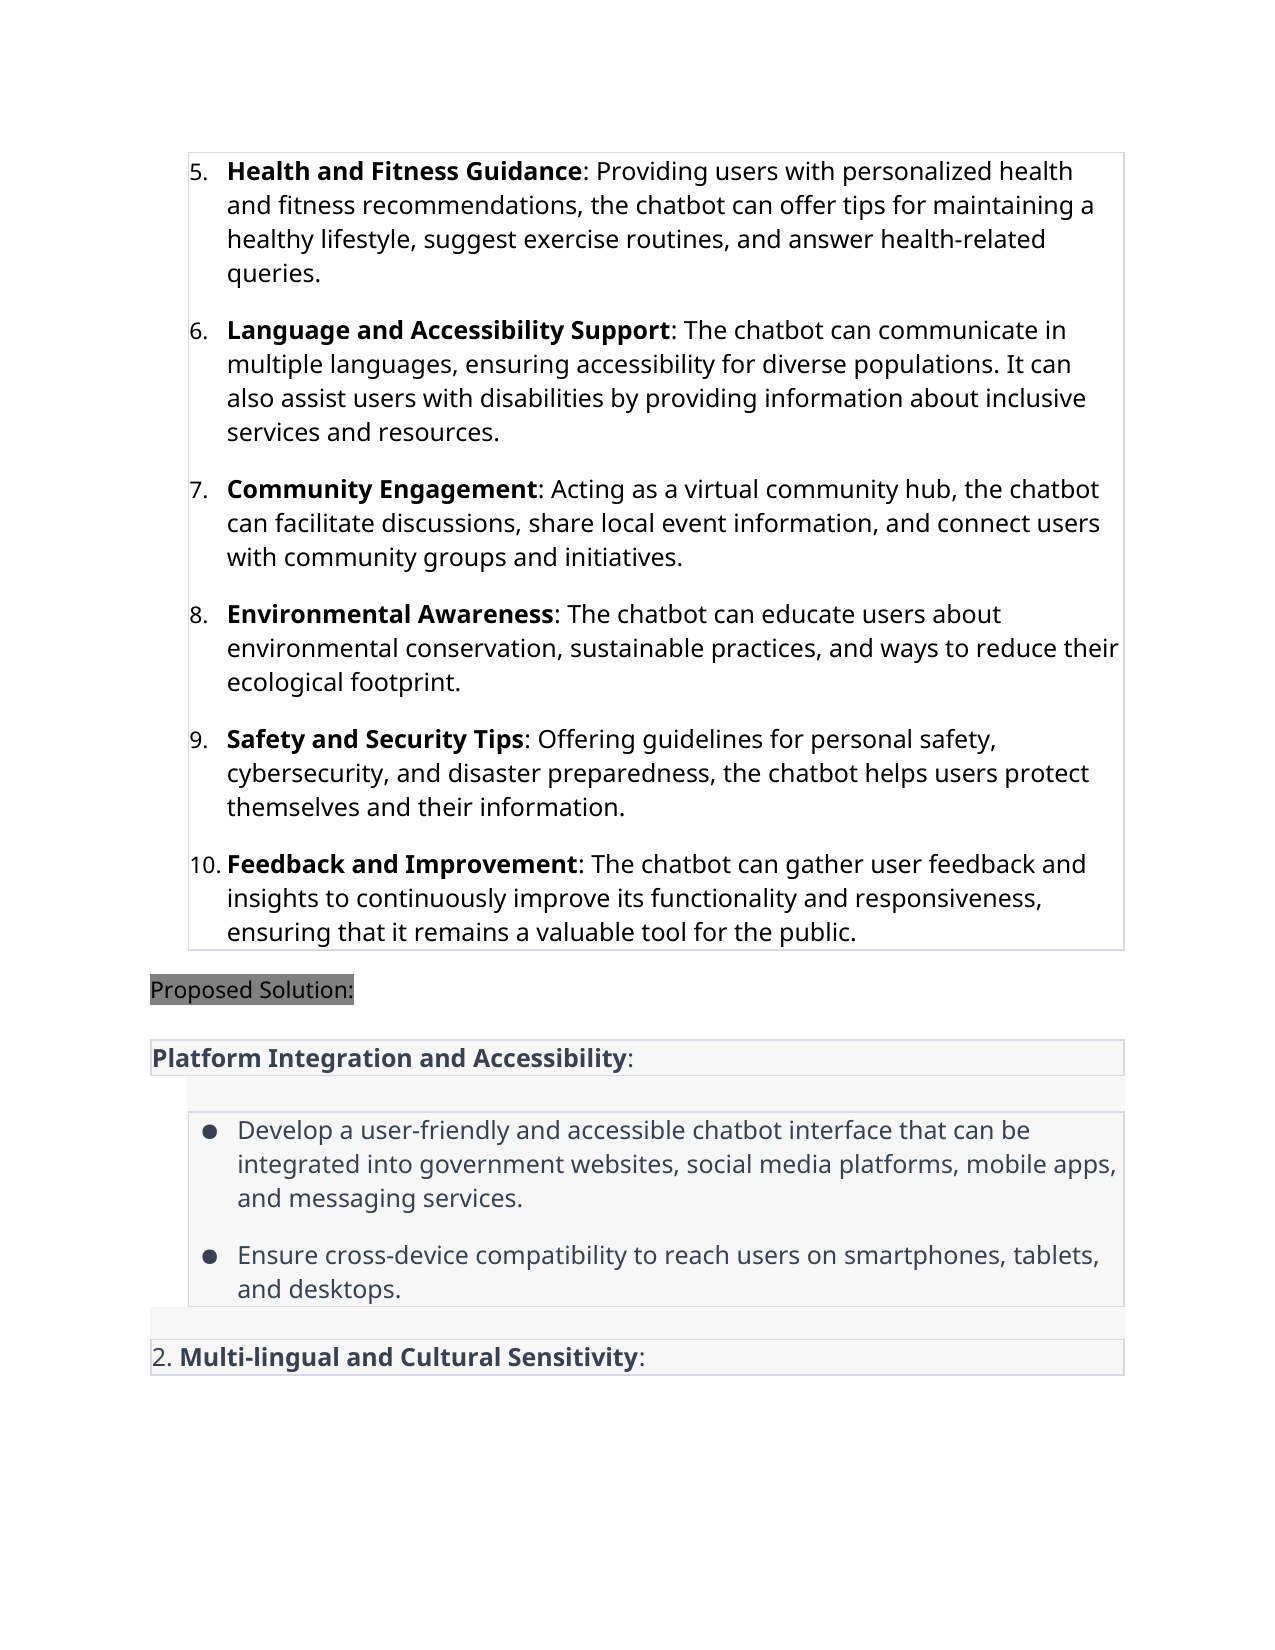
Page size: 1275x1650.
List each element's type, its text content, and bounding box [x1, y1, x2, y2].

text 2. Multi-lingual and Cultural Sensitivity: [152, 1340, 1123, 1374]
list Develop a user-friendly and accessible chatbot interface that can be integrated into government websites, social media platforms, mobile apps, and messaging services. [189, 1113, 1123, 1215]
text Proposed Solution: [150, 973, 1125, 1005]
list Safety and Security Tips: Offering guidelines for personal safety, cybersecurity, and disaster preparedness, the chatbot helps users protect themselves and their information. [189, 720, 1123, 824]
list Community Engagement: Acting as a virtual community hub, the chatbot can facilitate discussions, share local event information, and connect users with community groups and initiatives. [189, 470, 1123, 574]
list Feedback and Improvement: The chatbot can gather user feedback and insights to continuously improve its functionality and responsiveness, ensuring that it remains a valuable tool for the public. [189, 845, 1123, 949]
list Environmental Awareness: The chatbot can educate users about environmental conservation, sustainable practices, and ways to reduce their ecological footprint. [189, 595, 1123, 699]
list Language and Accessibility Support: The chatbot can communicate in multiple languages, ensuring accessibility for diverse populations. It can also assist users with disabilities by providing information about inclusive services and resources. [189, 311, 1123, 449]
text Platform Integration and Accessibility: [152, 1041, 1123, 1075]
list Ensure cross-device compatibility to reach users on smartphones, tablets, and desktops. [189, 1236, 1123, 1306]
list Health and Fitness Guidance: Providing users with personalized health and fitness recommendations, the chatbot can offer tips for maintaining a healthy lifestyle, suggest exercise routines, and answer health-related queries. [189, 153, 1123, 289]
